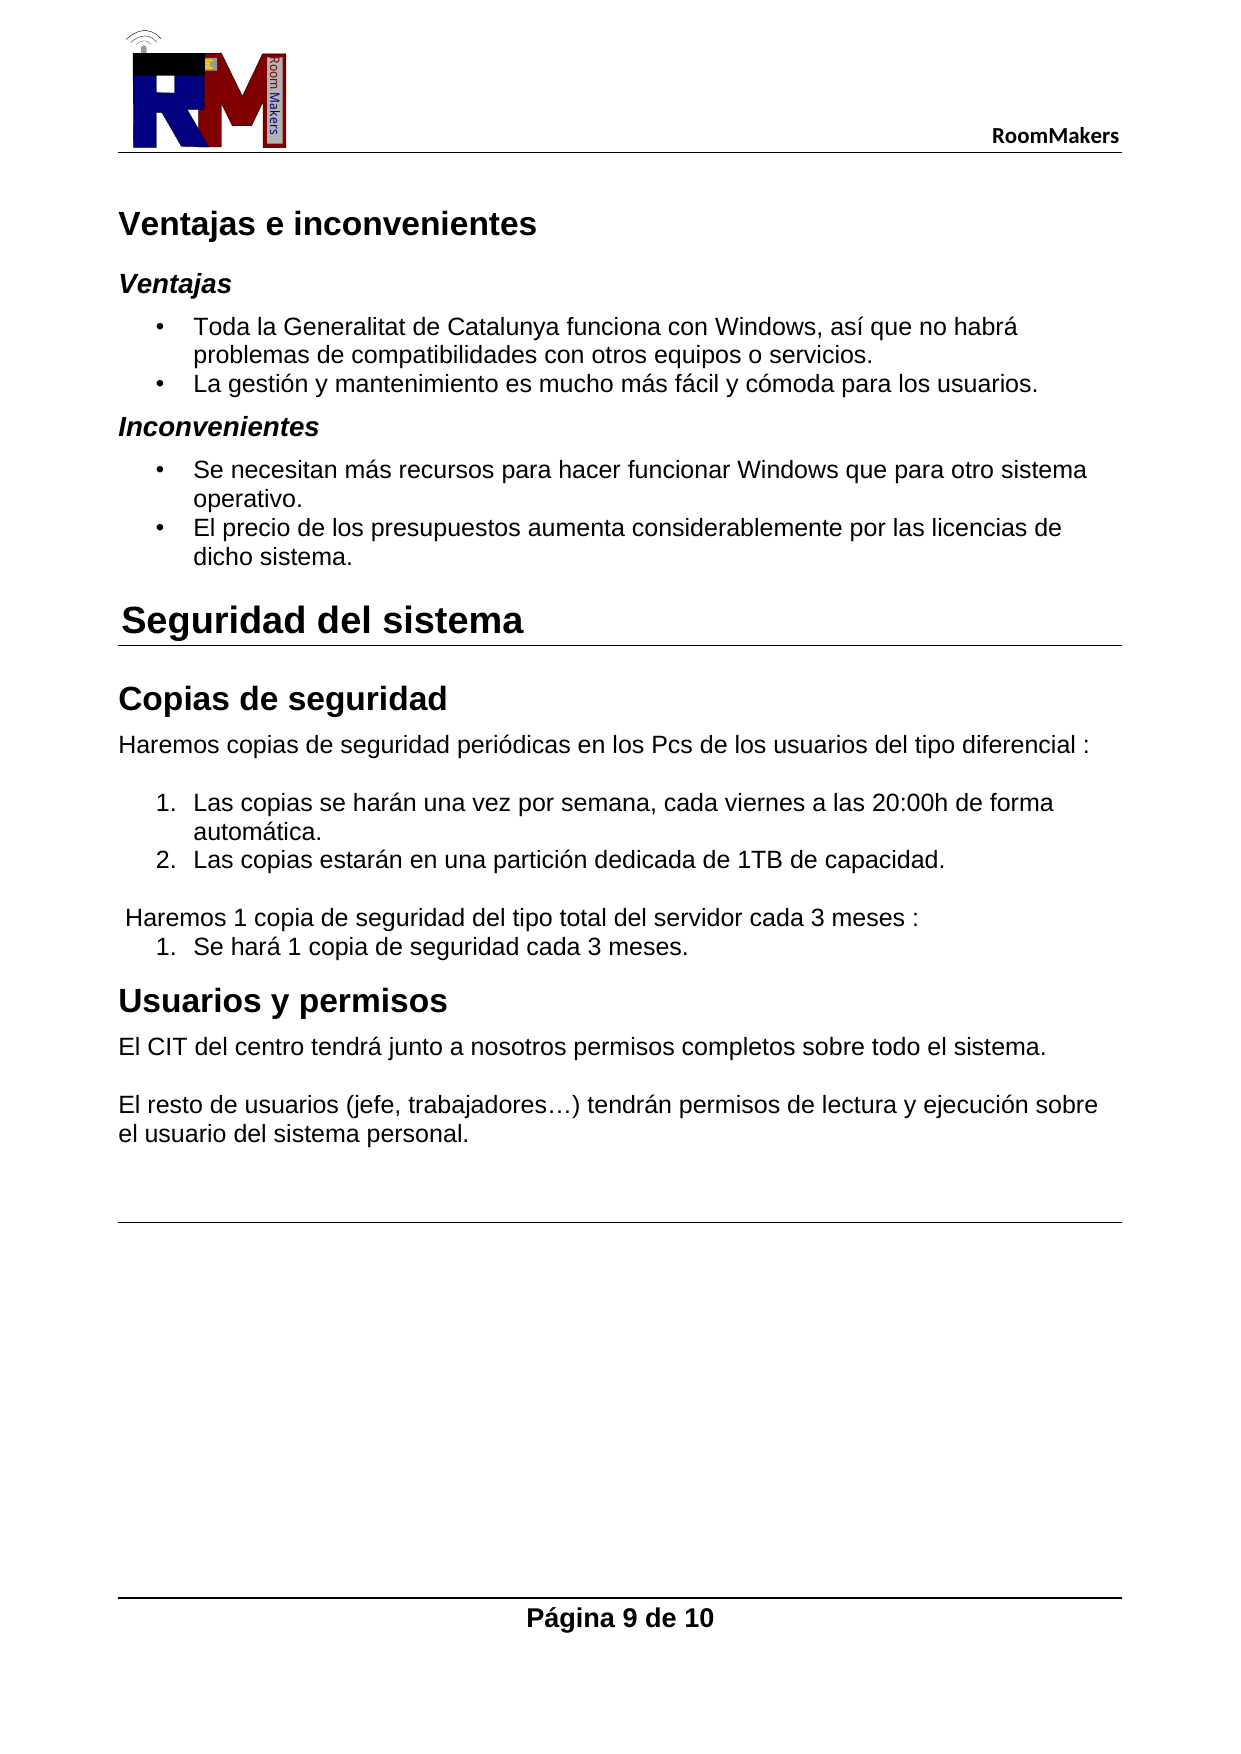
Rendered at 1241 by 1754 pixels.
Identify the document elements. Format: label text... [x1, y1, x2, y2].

text El resto de usuarios (jefe, trabajadores…) tendrán permisos de lectura y ejecución sobre el usuario del sistema personal. [118, 1090, 1122, 1147]
subtitle Copias de seguridad [118, 679, 1122, 718]
text El CIT del centro tendrá junto a nosotros permisos completos sobre todo el sistema. [118, 1032, 1122, 1061]
list Las copias se harán una vez por semana, cada viernes a las 20:00h de forma automática. [156, 788, 1122, 845]
list Toda la Generalitat de Catalunya funciona con Windows, así que no habrá problemas de compatibilidades con otros equipos o servicios. [156, 312, 1122, 369]
list El precio de los presupuestos aumenta considerablemente por las licencias de dicho sistema. [156, 513, 1122, 570]
list La gestión y mantenimiento es mucho más fácil y cómoda para los usuarios. [156, 369, 1122, 398]
list Se hará 1 copia de seguridad cada 3 meses. [156, 932, 1122, 960]
subtitle Ventajas e inconvenientes [118, 204, 1122, 242]
subtitle Seguridad del sistema [118, 595, 1122, 645]
list Las copias estarán en una partición dedicada de 1TB de capacidad. [156, 845, 1122, 874]
text Haremos 1 copia de seguridad del tipo total del servidor cada 3 meses : [118, 903, 1122, 932]
list Se necesitan más recursos para hacer funcionar Windows que para otro sistema operativo. [156, 455, 1122, 513]
subtitle Ventajas [118, 267, 1122, 299]
subtitle Usuarios y permisos [118, 981, 1122, 1020]
text Haremos copias de seguridad periódicas en los Pcs de los usuarios del tipo diferencial : [118, 730, 1122, 759]
subtitle Inconvenientes [118, 411, 1122, 442]
